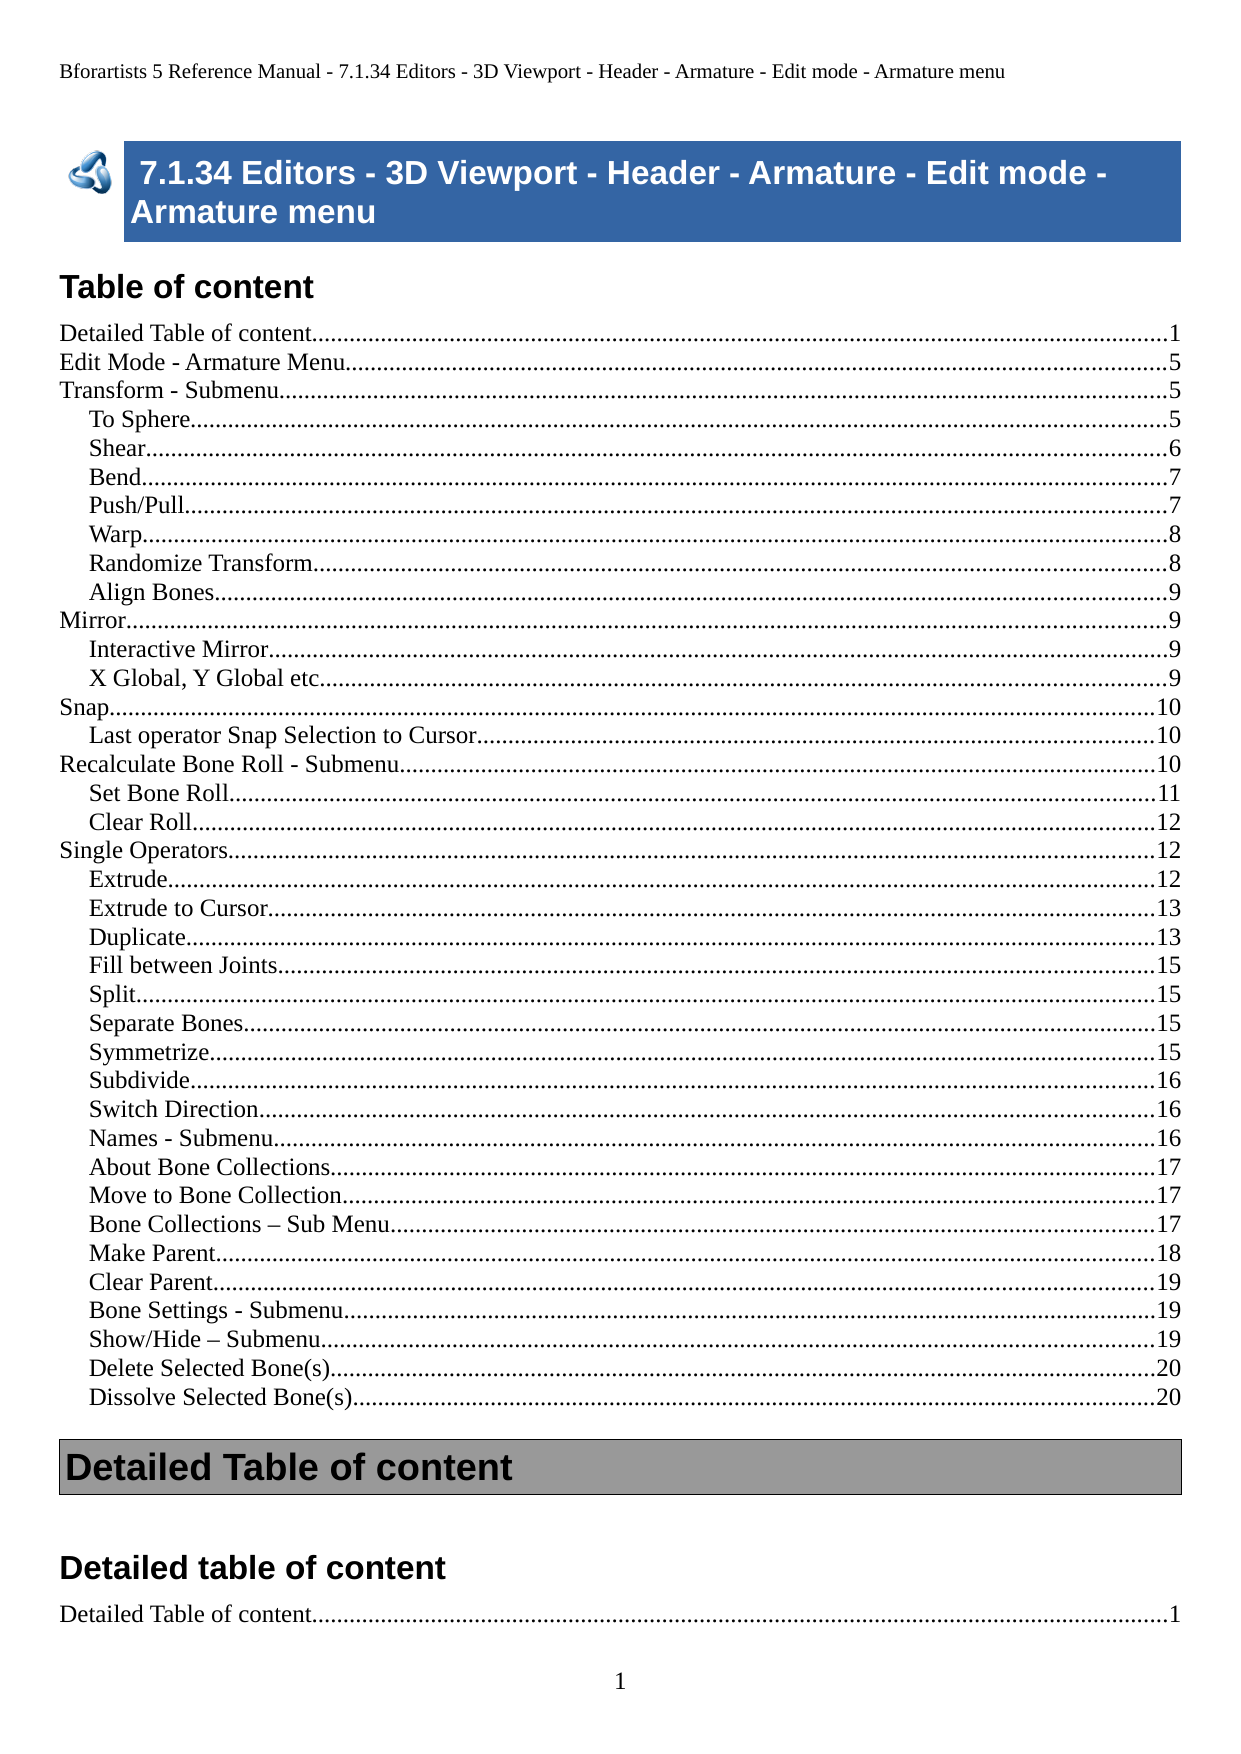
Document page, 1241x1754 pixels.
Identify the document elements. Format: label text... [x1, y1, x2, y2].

text X Global, Y Global etc. 9 [88, 663, 1181, 692]
text Move to Bone Collection 17 [88, 1180, 1181, 1209]
table_header 7.1.34 Editors - 3D Viewport - Header - Armature - Edit mode - Armature menu [124, 141, 1181, 242]
text Detailed Table of content 1 [59, 1599, 1181, 1628]
text Recalculate Bone Roll - Submenu 10 [59, 749, 1181, 778]
text Snap 10 [59, 692, 1181, 720]
text Dissolve Selected Bone(s) 20 [88, 1382, 1181, 1410]
text Bone Collections – Sub Menu 17 [88, 1209, 1181, 1238]
subtitle Table of content [59, 267, 1181, 305]
text Set Bone Roll 11 [88, 778, 1181, 807]
subtitle Detailed table of content [59, 1548, 1181, 1587]
text Interactive Mirror 9 [88, 634, 1181, 663]
text Bone Settings - Submenu 19 [88, 1295, 1181, 1324]
text To Sphere 5 [88, 404, 1181, 433]
text Duplicate 13 [88, 922, 1181, 950]
text Bend 7 [88, 462, 1181, 490]
text Fill between Joints 15 [88, 950, 1181, 979]
text About Bone Collections 17 [88, 1152, 1181, 1180]
text Symmetrize 15 [88, 1037, 1181, 1065]
text Single Operators 12 [59, 835, 1181, 864]
text Transform - Submenu 5 [59, 375, 1181, 404]
text Names - Submenu 16 [88, 1123, 1181, 1152]
text Push/Pull 7 [88, 490, 1181, 519]
text Shear 6 [88, 433, 1181, 462]
text Make Parent 18 [88, 1238, 1181, 1267]
text Subdivide 16 [88, 1065, 1181, 1094]
text Split 15 [88, 979, 1181, 1008]
text Clear Roll 12 [88, 807, 1181, 835]
text Clear Parent 19 [88, 1267, 1181, 1295]
text Extrude 12 [88, 864, 1181, 893]
text Randomize Transform 8 [88, 548, 1181, 577]
text Detailed Table of content 1 [59, 318, 1181, 347]
text Edit Mode - Armature Menu 5 [59, 347, 1181, 375]
text Show/Hide – Submenu 19 [88, 1324, 1181, 1353]
picture [65, 147, 114, 197]
table_header Detailed Table of content [60, 1440, 1181, 1494]
text Separate Bones 15 [88, 1008, 1181, 1037]
text Last operator Snap Selection to Cursor 10 [88, 720, 1181, 749]
table_header [59, 141, 124, 242]
text Switch Direction 16 [88, 1094, 1181, 1123]
text Warp 8 [88, 519, 1181, 548]
text Align Bones 9 [88, 577, 1181, 605]
text Extrude to Cursor 13 [88, 893, 1181, 922]
text Delete Selected Bone(s) 20 [88, 1353, 1181, 1382]
text Mirror 9 [59, 605, 1181, 634]
